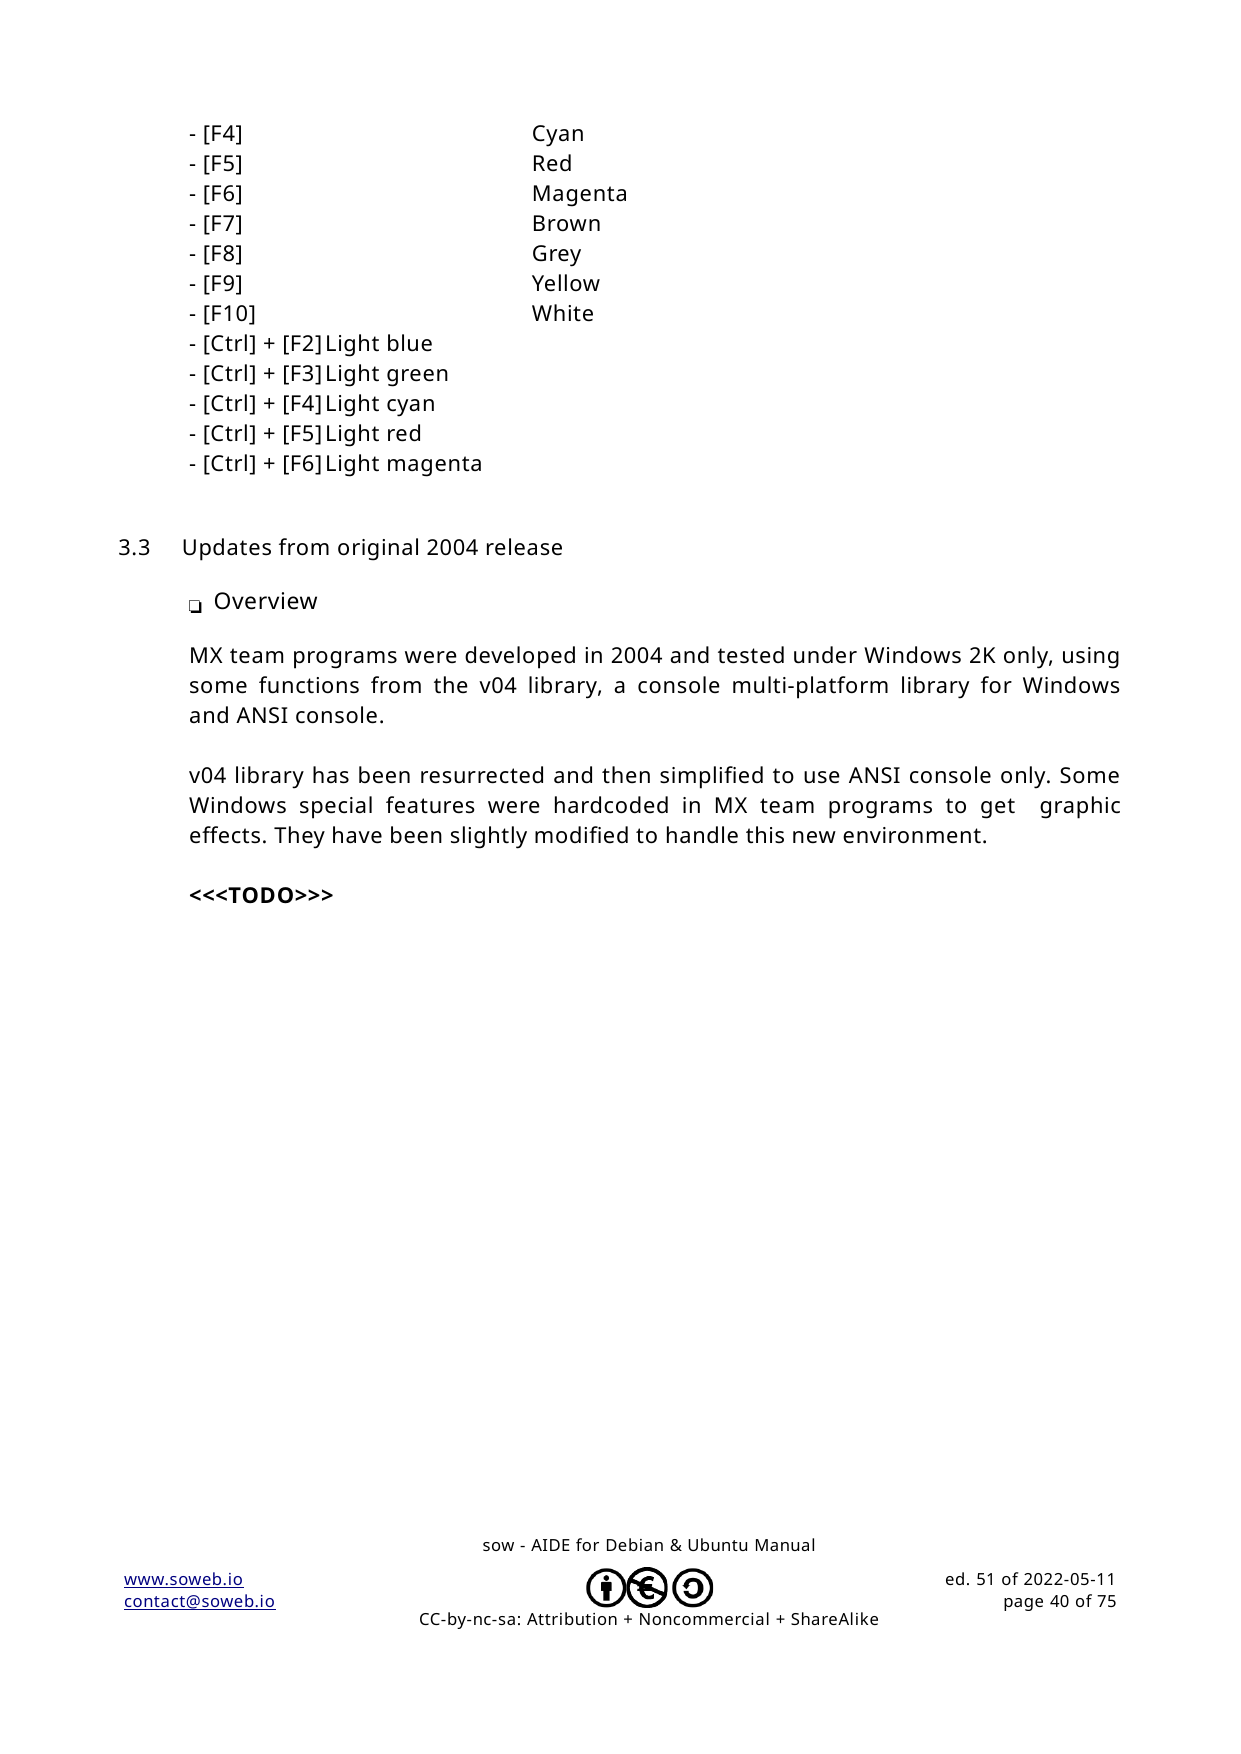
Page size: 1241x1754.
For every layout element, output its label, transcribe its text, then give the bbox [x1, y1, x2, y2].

text - [F8] Grey [189, 238, 1122, 268]
text - [Ctrl] + [F3] Light green [189, 358, 1122, 388]
text - [F7] Brown [189, 208, 1122, 238]
text - [F4] Cyan [189, 118, 1122, 148]
text - [Ctrl] + [F6] Light magenta [189, 448, 1122, 478]
text - [Ctrl] + [F5] Light red [189, 418, 1122, 448]
text v04 library has been resurrected and then simplified to use ANSI console only. Some Windows special features were hardcoded in MX team programs to get graphic effects. They have been slightly modified to handle this new environment. [189, 760, 1122, 850]
subtitle Overview [189, 585, 1122, 628]
text - [Ctrl] + [F4] Light cyan [189, 388, 1122, 418]
picture [672, 1567, 714, 1608]
text <<<TODO>>> [189, 880, 1122, 910]
text - [F10] White [189, 298, 1122, 328]
text - [F6] Magenta [189, 178, 1122, 208]
picture [585, 1567, 668, 1608]
text - [F5] Red [189, 148, 1122, 178]
text - [F9] Yellow [189, 268, 1122, 298]
subtitle Updates from original 2004 release [118, 532, 1122, 562]
text MX team programs were developed in 2004 and tested under Windows 2K only, using some functions from the v04 library, a console multi-platform library for Windows and ANSI console. [189, 640, 1122, 730]
text - [Ctrl] + [F2] Light blue [189, 328, 1122, 358]
